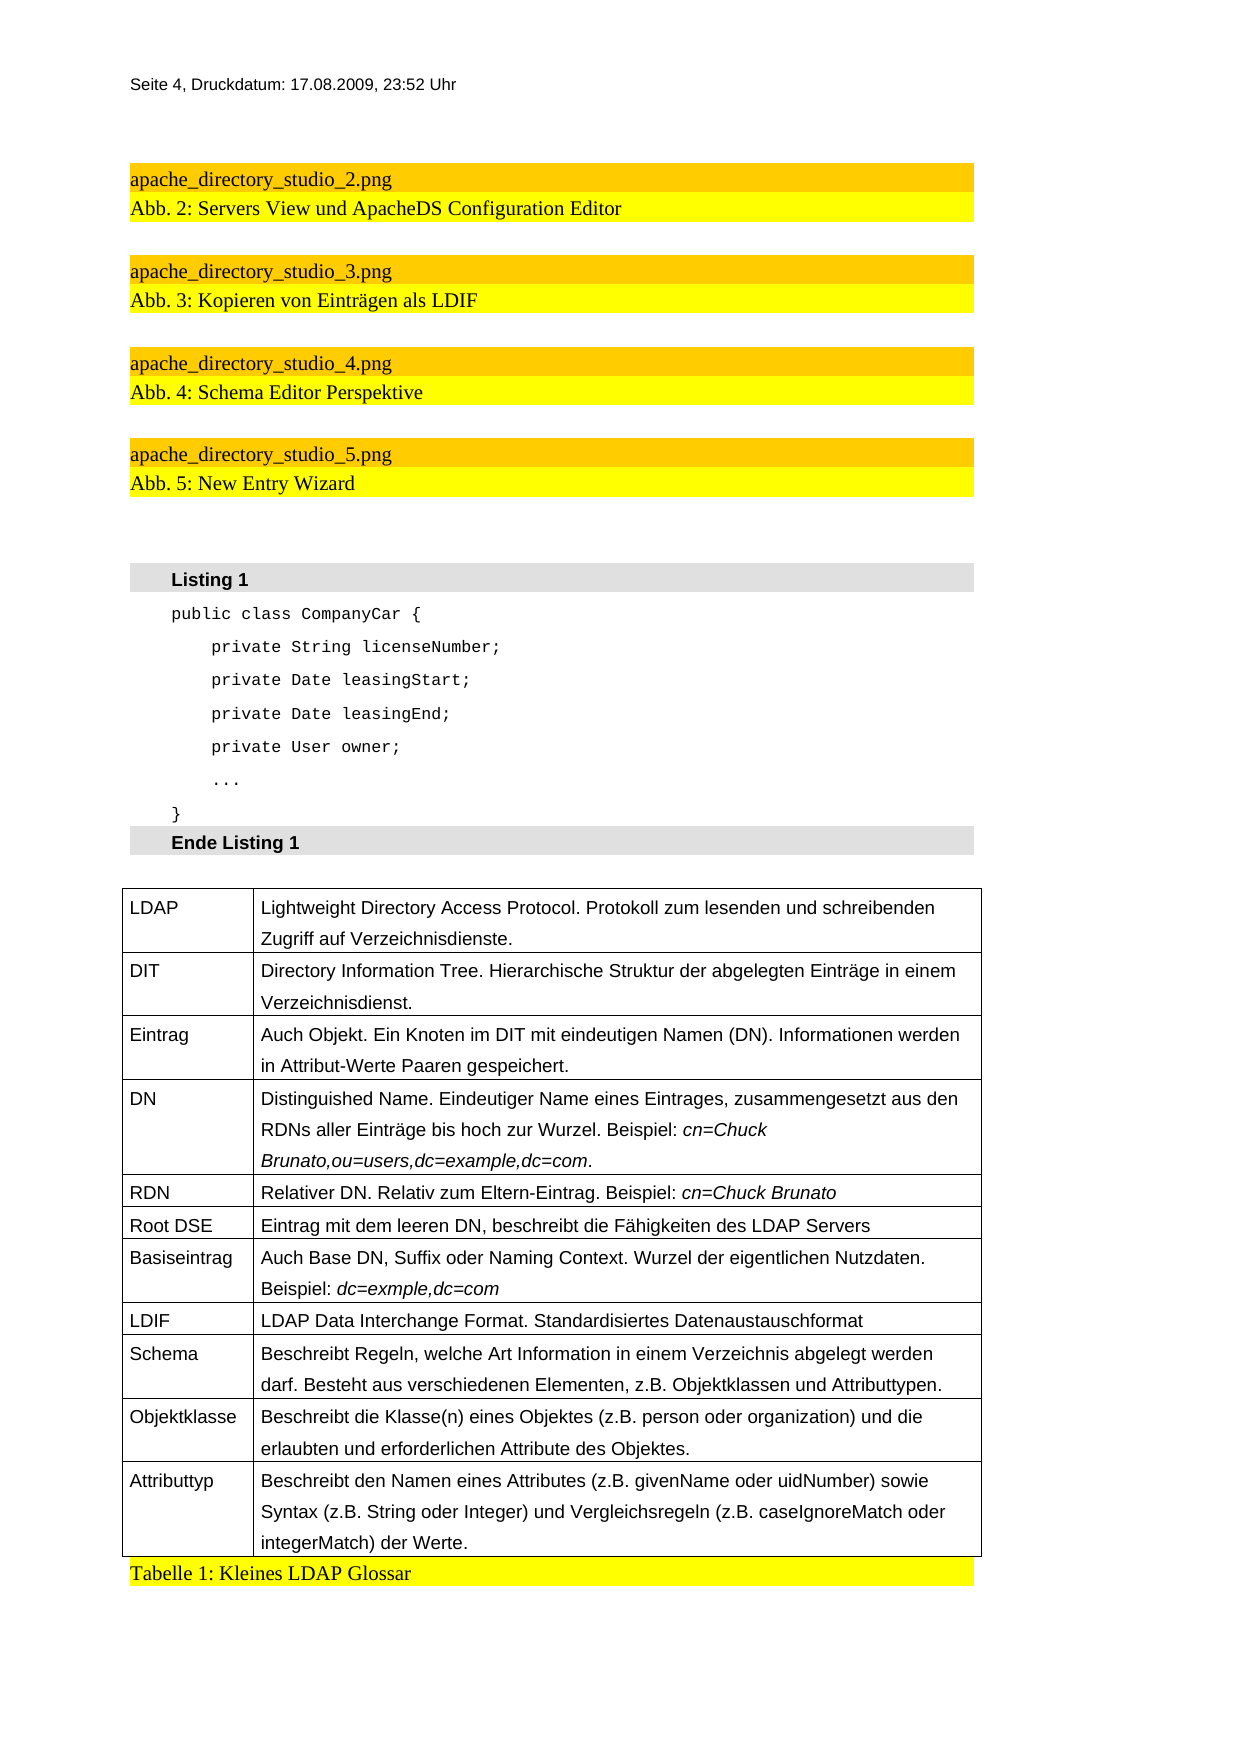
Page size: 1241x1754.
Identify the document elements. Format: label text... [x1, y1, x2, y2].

table_cell Eintrag [123, 1016, 253, 1079]
text apache_directory_studio_4.png [130, 347, 974, 376]
table_cell Schema [123, 1335, 253, 1398]
text Abb. 3: Kopieren von Einträgen als LDIF [130, 284, 974, 313]
table_cell LDAP Data Interchange Format. Standardisiertes Datenaustauschformat [254, 1303, 981, 1334]
table_cell Beschreibt den Namen eines Attributes (z.B. givenName oder uidNumber) sowie Syntax (z.B. String oder Integer) und Vergleichsregeln (z.B. caseIgnoreMatch oder integerMatch) der Werte. [254, 1462, 981, 1556]
text Abb. 5: New Entry Wizard [130, 467, 974, 497]
text Abb. 4: Schema Editor Perspektive [130, 376, 974, 405]
table_cell Auch Base DN, Suffix oder Naming Context. Wurzel der eigentlichen Nutzdaten. Beispiel: dc=exmple,dc=com [254, 1239, 981, 1302]
text private Date leasingEnd; [130, 692, 974, 726]
text private Date leasingStart; [130, 659, 974, 692]
text private String licenseNumber; [130, 626, 974, 659]
text apache_directory_studio_3.png [130, 255, 974, 284]
table_cell Root DSE [123, 1207, 253, 1238]
table_cell DIT [123, 953, 253, 1015]
table_header LDAP [123, 889, 253, 952]
text apache_directory_studio_2.png [130, 163, 974, 192]
text Abb. 2: Servers View und ApacheDS Configuration Editor [130, 192, 974, 222]
text apache_directory_studio_5.png [130, 438, 974, 467]
table_header Lightweight Directory Access Protocol. Protokoll zum lesenden und schreibenden Zugriff auf Verzeichnisdienste. [254, 889, 981, 952]
text Ende Listing 1 [130, 826, 974, 855]
table_cell Auch Objekt. Ein Knoten im DIT mit eindeutigen Namen (DN). Informationen werden in Attribut-Werte Paaren gespeichert. [254, 1016, 981, 1079]
table_cell Basiseintrag [123, 1239, 253, 1302]
text public class CompanyCar { [130, 592, 974, 626]
table_cell Distinguished Name. Eindeutiger Name eines Eintrages, zusammengesetzt aus den RDNs aller Einträge bis hoch zur Wurzel. Beispiel: cn=Chuck Brunato,ou=users,dc=example,dc=com. [254, 1080, 981, 1174]
table_cell DN [123, 1080, 253, 1174]
table_cell Relativer DN. Relativ zum Eltern-Eintrag. Beispiel: cn=Chuck Brunato [254, 1175, 981, 1206]
table_cell Objektklasse [123, 1399, 253, 1461]
text Listing 1 [130, 563, 974, 592]
text private User owner; [130, 726, 974, 759]
text ... [130, 759, 974, 792]
table_cell Directory Information Tree. Hierarchische Struktur der abgelegten Einträge in einem Verzeichnisdienst. [254, 953, 981, 1015]
text Tabelle 1: Kleines LDAP Glossar [130, 1557, 974, 1586]
table_cell Eintrag mit dem leeren DN, beschreibt die Fähigkeiten des LDAP Servers [254, 1207, 981, 1238]
table_cell Attributtyp [123, 1462, 253, 1556]
table_cell Beschreibt Regeln, welche Art Information in einem Verzeichnis abgelegt werden darf. Besteht aus verschiedenen Elementen, z.B. Objektklassen und Attributtypen. [254, 1335, 981, 1398]
table_cell Beschreibt die Klasse(n) eines Objektes (z.B. person oder organization) und die erlaubten und erforderlichen Attribute des Objektes. [254, 1399, 981, 1461]
text } [130, 792, 974, 826]
table_cell RDN [123, 1175, 253, 1206]
table_cell LDIF [123, 1303, 253, 1334]
